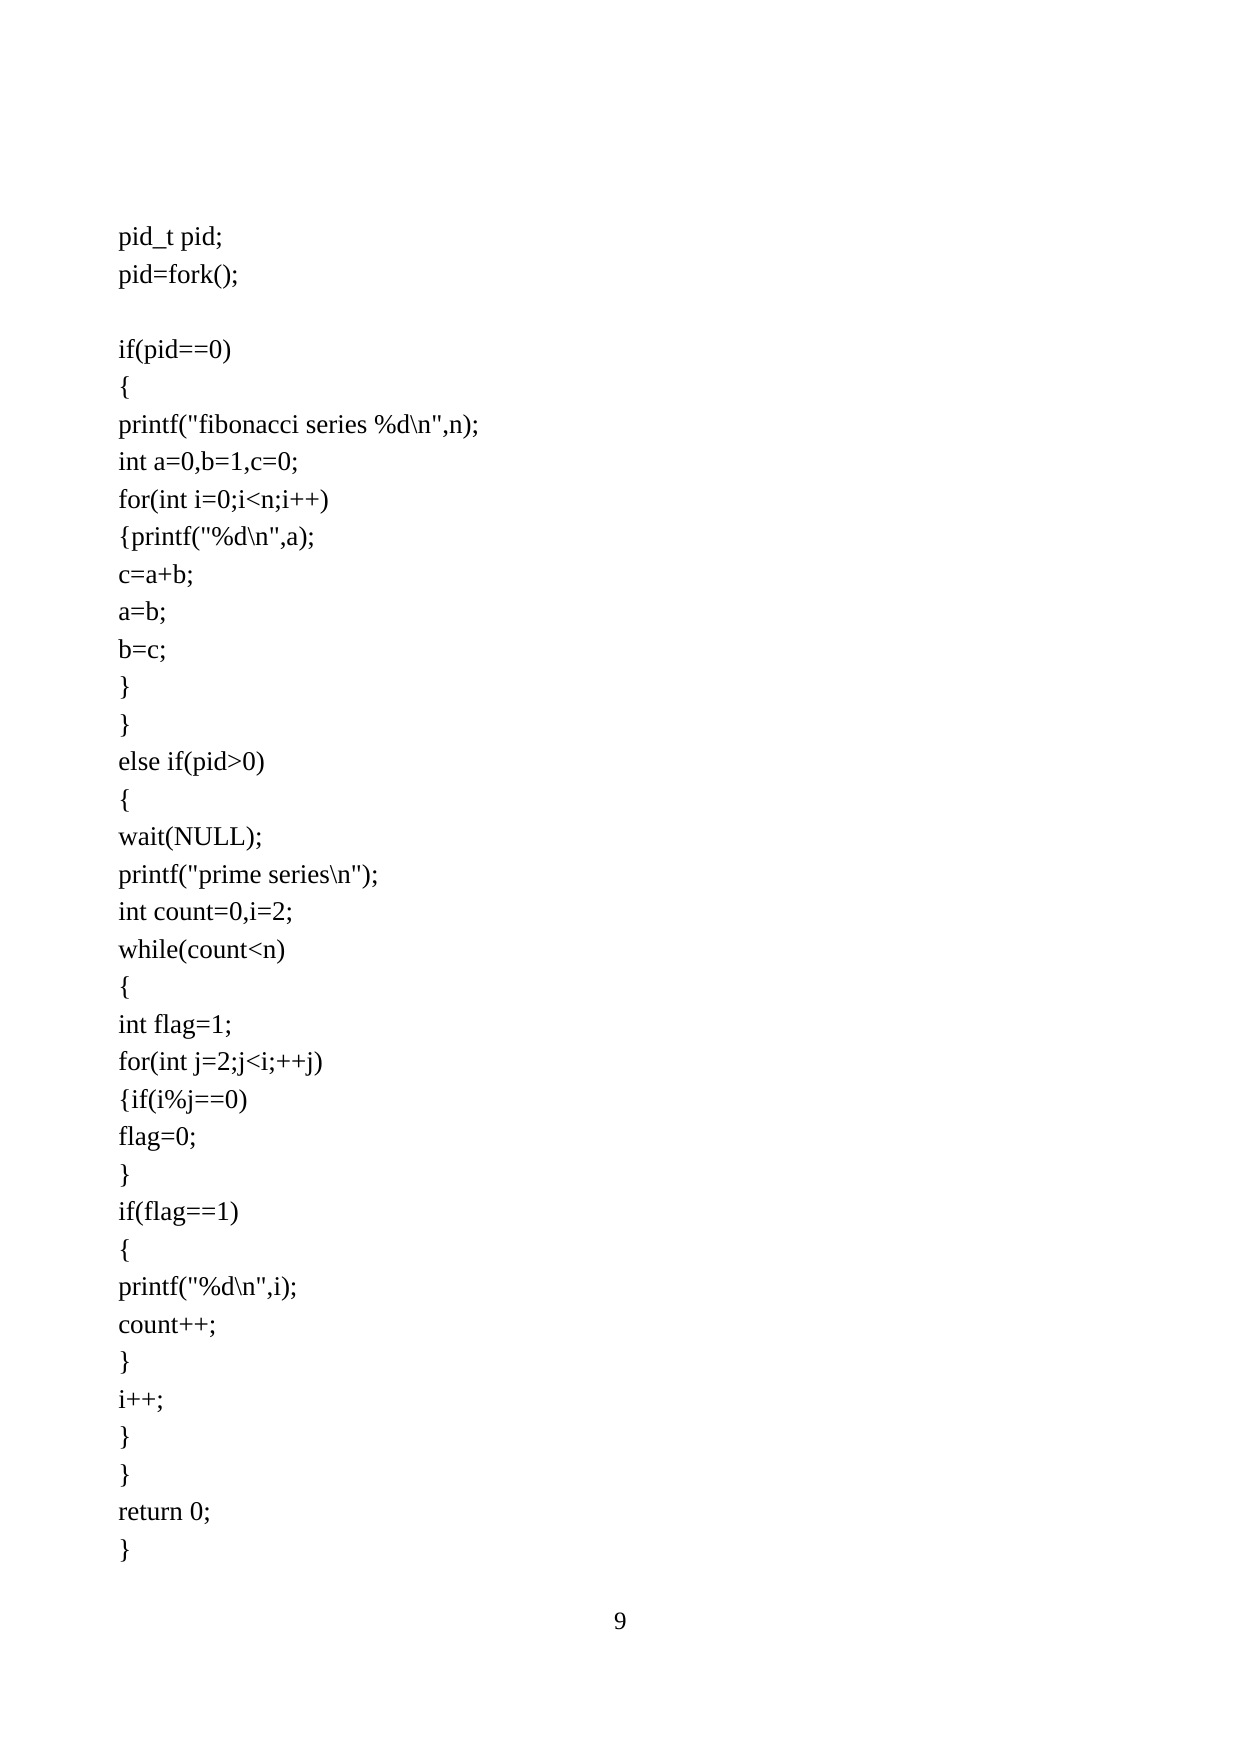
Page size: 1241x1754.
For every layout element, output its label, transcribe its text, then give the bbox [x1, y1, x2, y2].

text { [118, 964, 1122, 1001]
text } [118, 1151, 1122, 1189]
text printf("prime series\n"); [118, 851, 1122, 889]
text {if(i%j==0) [118, 1076, 1122, 1114]
text { [118, 776, 1122, 814]
text a=b; [118, 589, 1122, 626]
text int count=0,i=2; [118, 889, 1122, 926]
text count++; [118, 1301, 1122, 1339]
text int a=0,b=1,c=0; [118, 439, 1122, 476]
text { [118, 364, 1122, 401]
text while(count<n) [118, 926, 1122, 964]
text printf("%d\n",i); [118, 1264, 1122, 1301]
text } [118, 701, 1122, 739]
text return 0; [118, 1489, 1122, 1526]
text } [118, 664, 1122, 701]
text c=a+b; [118, 551, 1122, 589]
text pid=fork(); [118, 251, 1122, 289]
text if(flag==1) [118, 1189, 1122, 1226]
text } [118, 1339, 1122, 1376]
text } [118, 1526, 1122, 1564]
text b=c; [118, 626, 1122, 664]
text if(pid==0) [118, 326, 1122, 364]
text printf("fibonacci series %d\n",n); [118, 401, 1122, 439]
text {printf("%d\n",a); [118, 514, 1122, 551]
text for(int i=0;i<n;i++) [118, 476, 1122, 514]
text i++; [118, 1376, 1122, 1414]
text int flag=1; [118, 1001, 1122, 1039]
text else if(pid>0) [118, 739, 1122, 776]
text } [118, 1451, 1122, 1489]
text for(int j=2;j<i;++j) [118, 1039, 1122, 1076]
text } [118, 1414, 1122, 1451]
text flag=0; [118, 1114, 1122, 1151]
text { [118, 1226, 1122, 1264]
text pid_t pid; [118, 214, 1122, 251]
text wait(NULL); [118, 814, 1122, 851]
